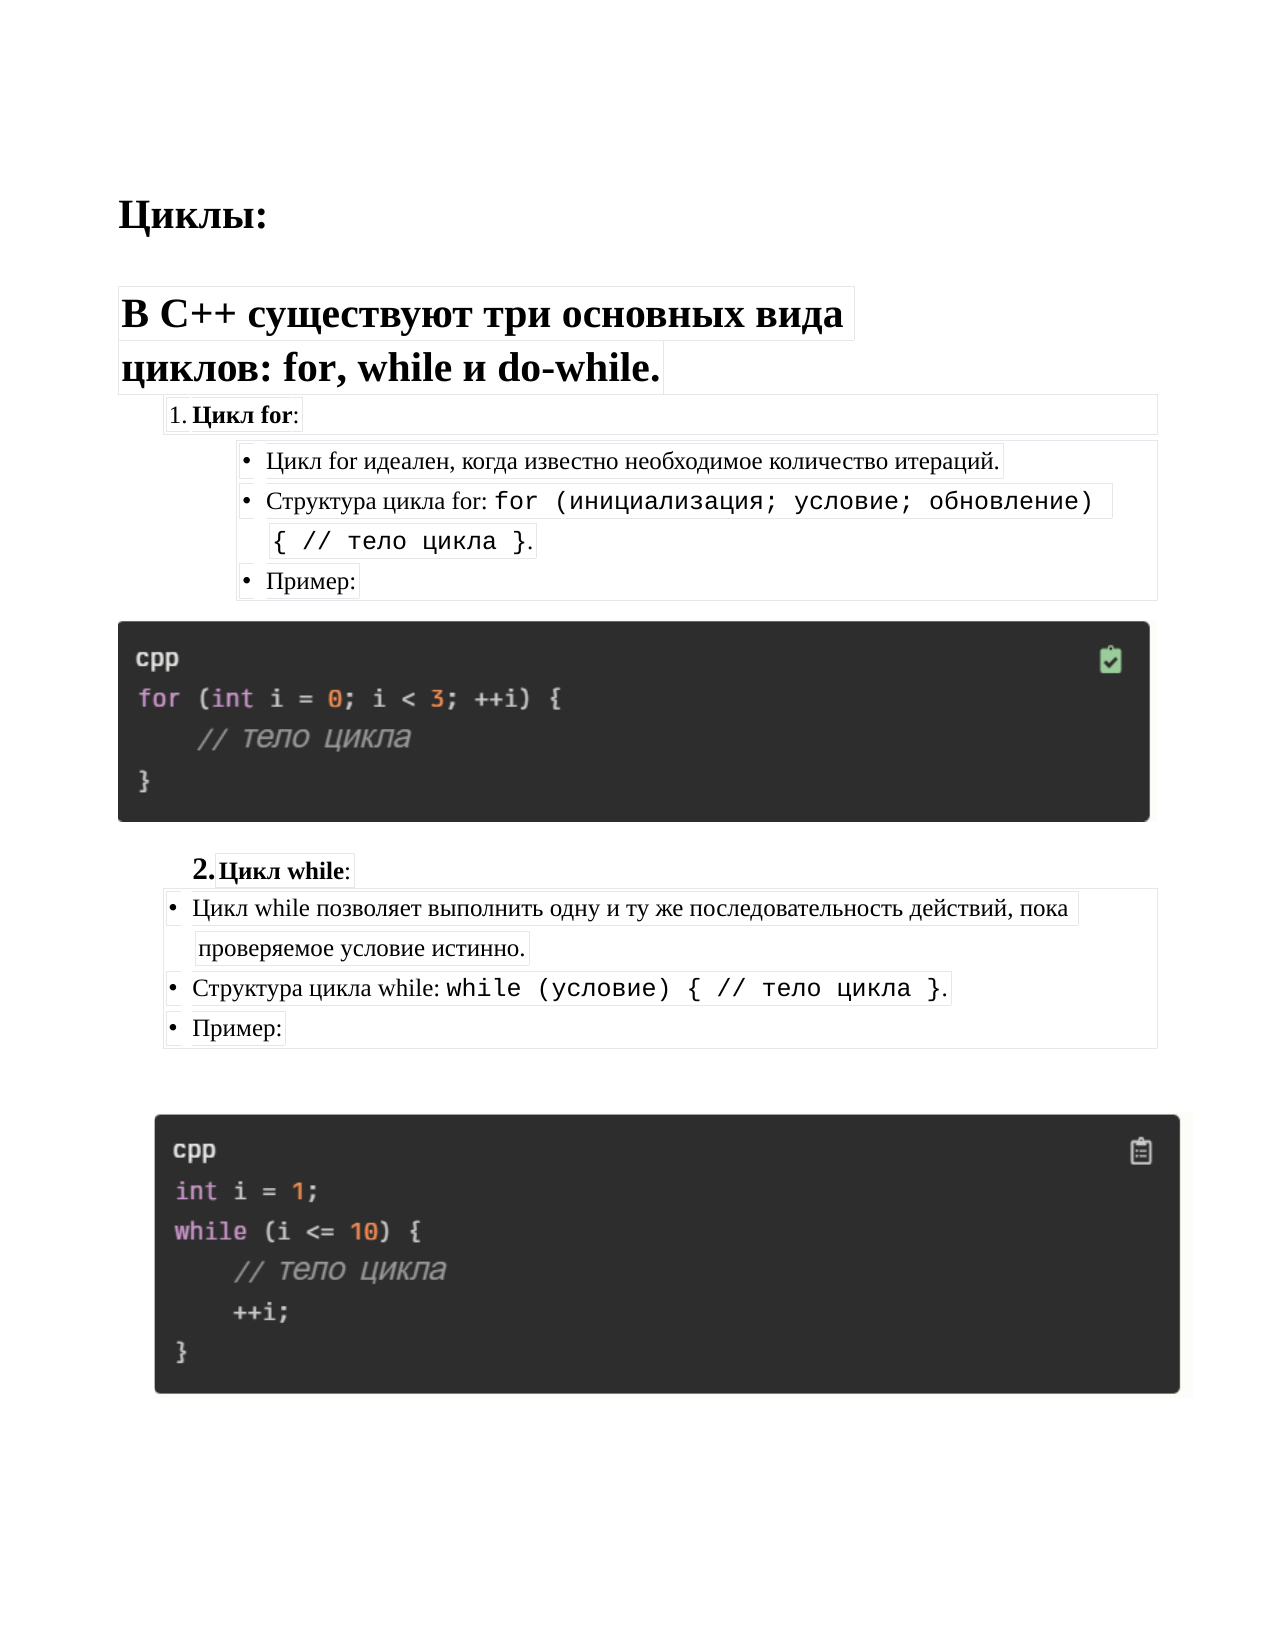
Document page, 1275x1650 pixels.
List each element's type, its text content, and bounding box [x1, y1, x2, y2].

list Пример: [164, 1007, 1157, 1048]
text 2.Цикл while: [118, 850, 1157, 887]
text В C++ существуют три основных вида циклов: for, while и do-while. [119, 287, 854, 340]
list Цикл for: [164, 395, 1157, 434]
list Цикл while позволяет выполнить одну и ту же последовательность действий, пока проверяемое условие истинно. [164, 889, 1157, 965]
list Структура цикла for: for (инициализация; условие; обновление) { // тело цикла }. [237, 480, 1157, 558]
picture [118, 620, 1157, 822]
text В C++ существуют три основных вида циклов: for, while и do-while. [119, 341, 663, 394]
text Циклы: [118, 190, 1157, 238]
list Структура цикла while: while (условие) { // тело цикла }. [164, 967, 1157, 1005]
text В C++ существуют три основных вида циклов: for, while и do-while. [664, 286, 1157, 394]
list Пример: [237, 560, 1157, 600]
list Цикл for идеален, когда известно необходимое количество итераций. [237, 441, 1157, 478]
picture [154, 1112, 1194, 1398]
